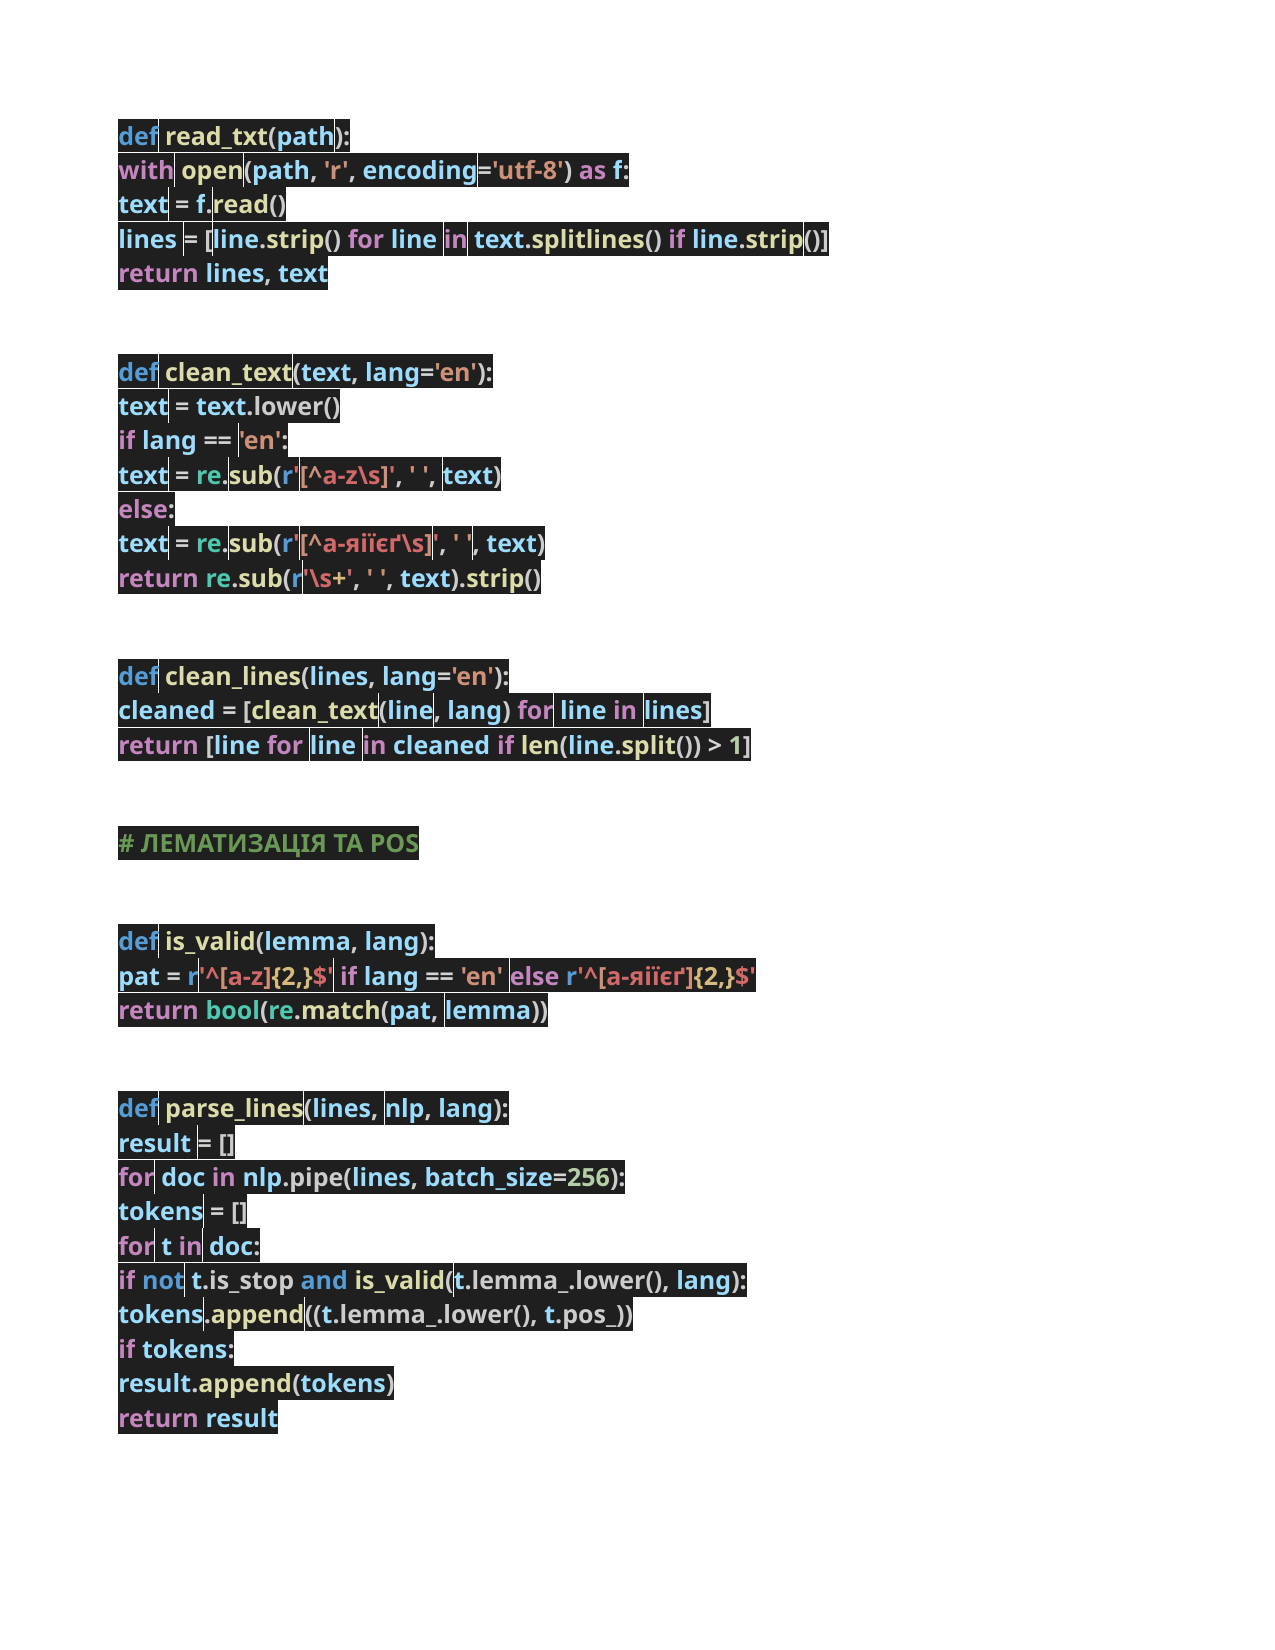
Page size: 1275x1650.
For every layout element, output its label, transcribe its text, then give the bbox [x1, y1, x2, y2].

text def parse_lines(lines, nlp, lang): [118, 1091, 1157, 1125]
text def is_valid(lemma, lang): [118, 923, 1157, 958]
text return re.sub(r'\s+', ' ', text).strip() [118, 560, 1157, 594]
text if not t.is_stop and is_valid(t.lemma_.lower(), lang): [118, 1262, 1157, 1297]
text lines = [line.strip() for line in text.splitlines() if line.strip()] [118, 221, 1157, 256]
text if tokens: [118, 1331, 1157, 1366]
text text = f.read() [118, 187, 1157, 221]
text tokens = [] [118, 1194, 1157, 1228]
text result.append(tokens) [118, 1366, 1157, 1400]
text text = re.sub(r'[^a-z\s]', ' ', text) [118, 457, 1157, 491]
text text = text.lower() [118, 388, 1157, 423]
text def clean_text(text, lang='en'): [118, 354, 1157, 388]
text tokens.append((t.lemma_.lower(), t.pos_)) [118, 1297, 1157, 1331]
text return result [118, 1400, 1157, 1434]
text pat = r'^[a-z]{2,}$' if lang == 'en' else r'^[а-яіїєґ]{2,}$' [118, 958, 1157, 992]
text text = re.sub(r'[^а-яіїєґ\s]', ' ', text) [118, 526, 1157, 560]
text def clean_lines(lines, lang='en'): [118, 658, 1157, 693]
text cleaned = [clean_text(line, lang) for line in lines] [118, 693, 1157, 727]
text for t in doc: [118, 1228, 1157, 1262]
text else: [118, 491, 1157, 526]
text return [line for line in cleaned if len(line.split()) > 1] [118, 727, 1157, 761]
text return lines, text [118, 256, 1157, 290]
text return bool(re.match(pat, lemma)) [118, 992, 1157, 1027]
text with open(path, 'r', encoding='utf-8') as f: [118, 152, 1157, 187]
text # ЛЕМАТИЗАЦІЯ ТА POS [118, 825, 1157, 860]
text if lang == 'en': [118, 423, 1157, 457]
text for doc in nlp.pipe(lines, batch_size=256): [118, 1159, 1157, 1194]
text def read_txt(path): [118, 118, 1157, 152]
text result = [] [118, 1125, 1157, 1159]
